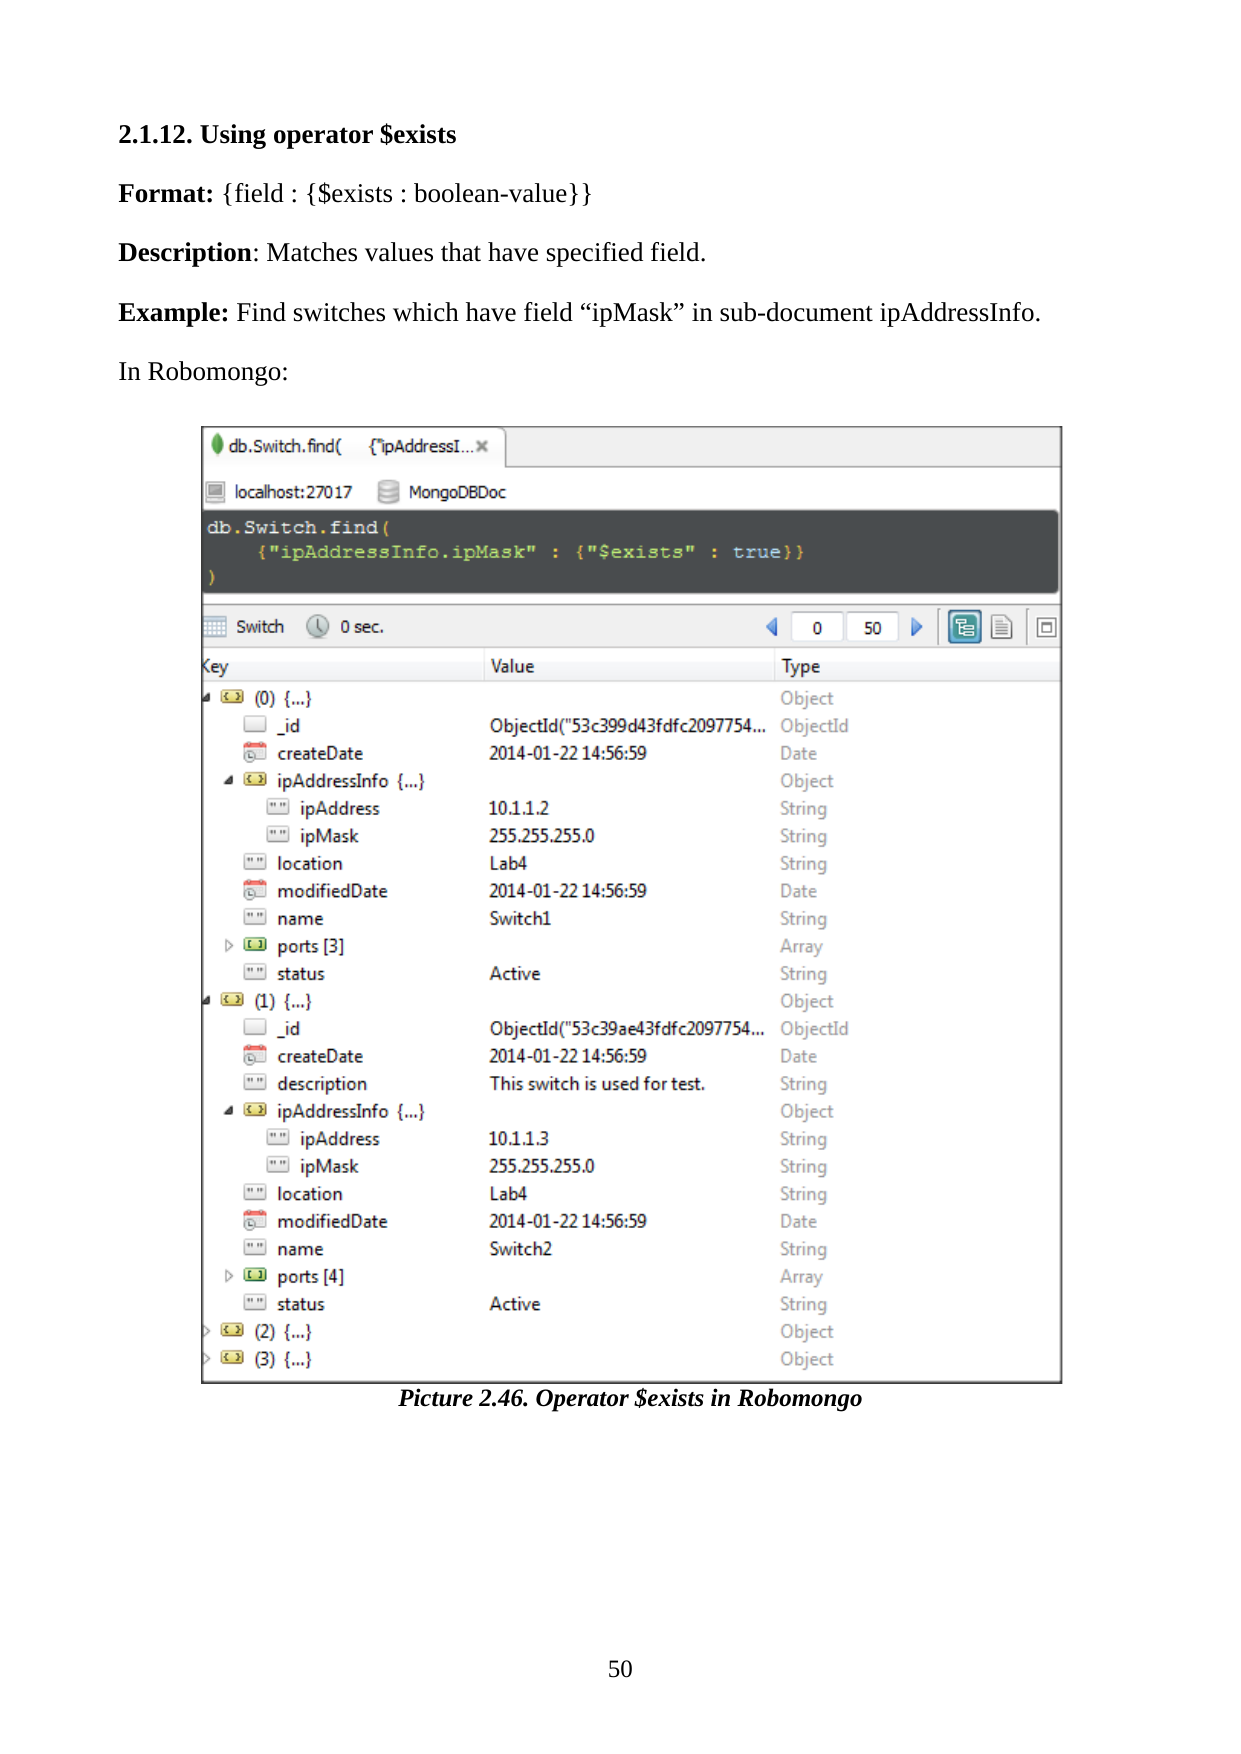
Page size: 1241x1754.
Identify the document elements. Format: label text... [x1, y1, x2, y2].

text Format: {field : {$exists : boolean-value}} [118, 177, 1122, 208]
text Example: Find switches which have field “ipMask” in sub-document ipAddressInfo. [118, 296, 1122, 327]
text Picture 2.46. Operator $exists in Robomongo [201, 1384, 1062, 1412]
subtitle Using operator $exists [118, 118, 1122, 149]
picture [201, 426, 1063, 1384]
text Description: Matches values that have specified field. [118, 236, 1122, 268]
text In Robomongo: [118, 355, 1122, 386]
